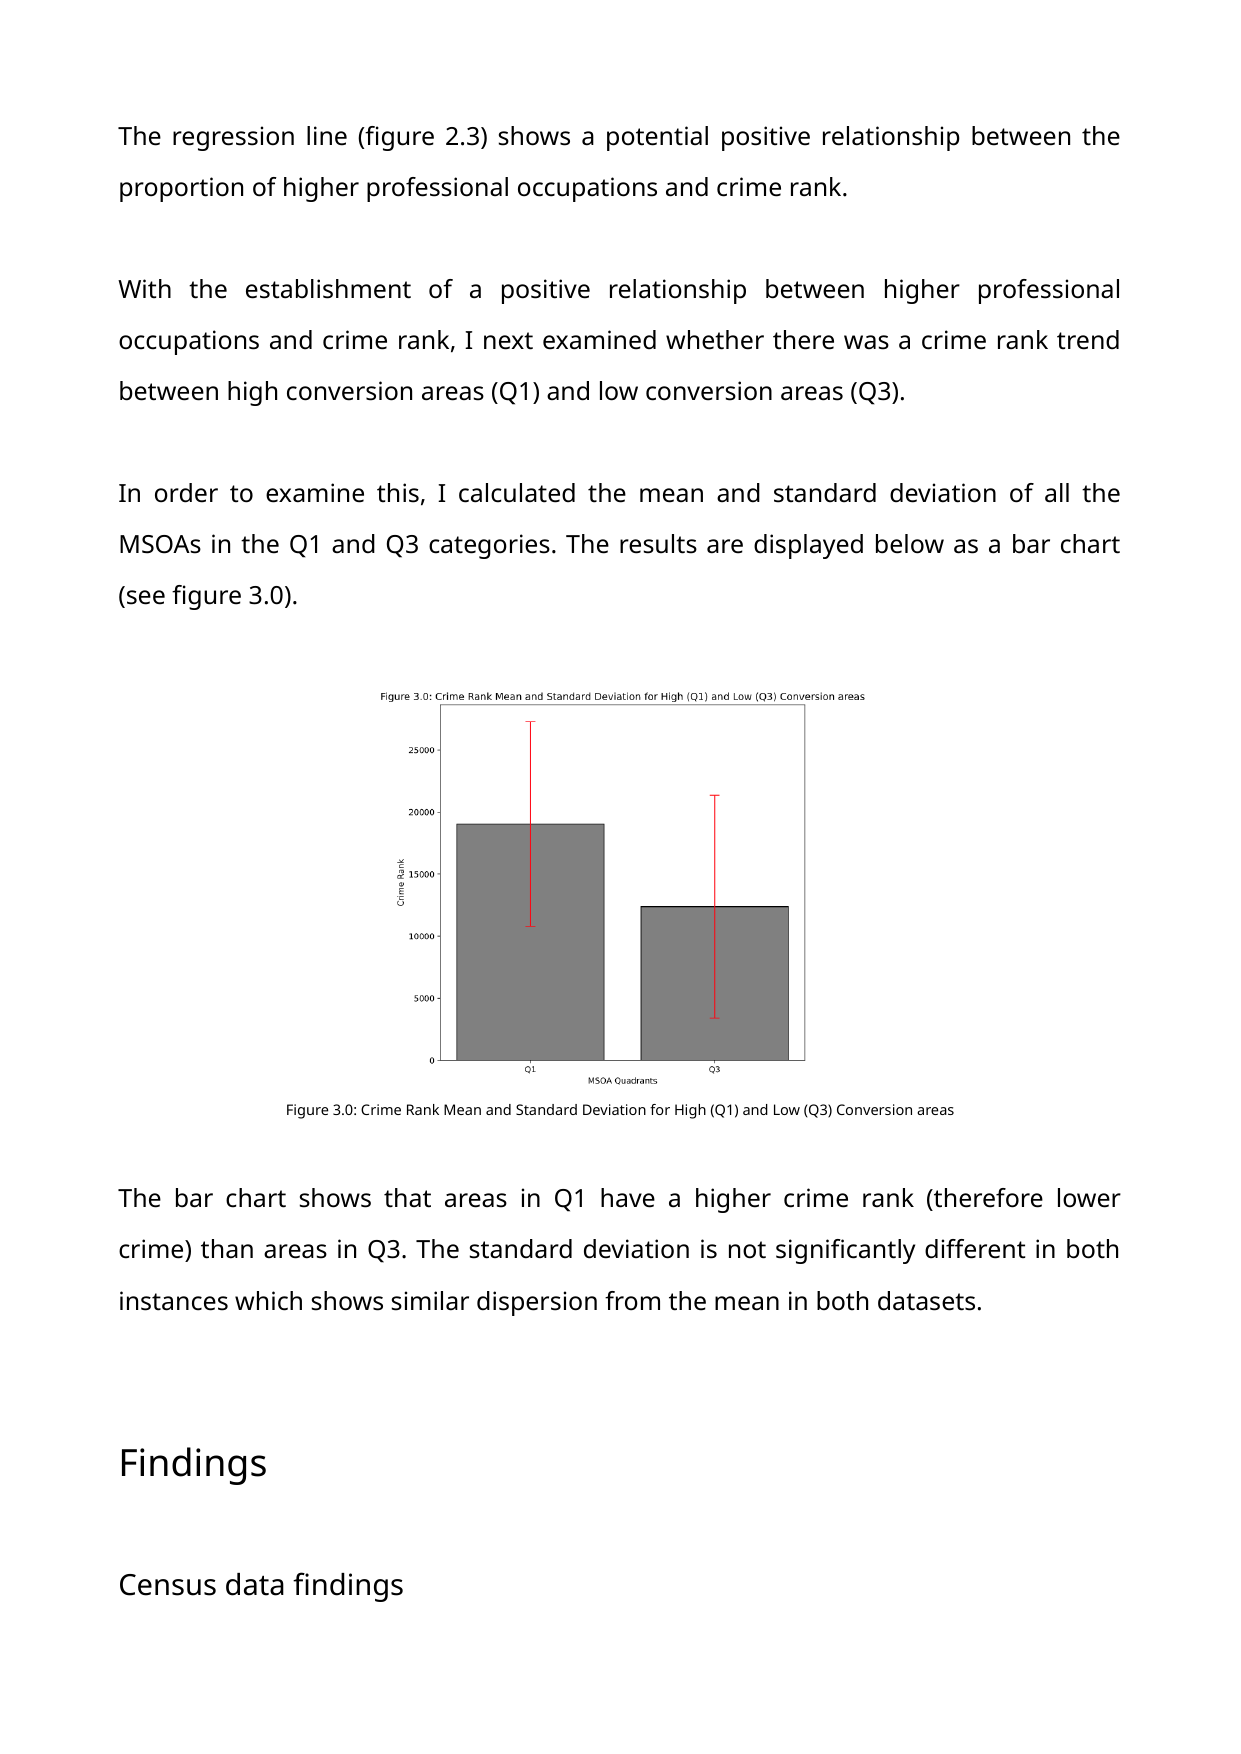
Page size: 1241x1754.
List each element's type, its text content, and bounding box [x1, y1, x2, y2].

text Census data findings [118, 1564, 1122, 1603]
text In order to examine this, I calculated the mean and standard deviation of all the MSOAs in the Q1 and Q3 categories. The results are displayed below as a bar chart (see figure 3.0). [118, 475, 1122, 612]
text The bar chart shows that areas in Q1 have a higher crime rank (therefore lower crime) than areas in Q3. The standard deviation is not significantly different in both instances which shows similar dispersion from the mean in both datasets. [118, 1181, 1122, 1317]
text The regression line (figure 2.3) shows a potential positive relationship between the proportion of higher professional occupations and crime rank. [118, 118, 1122, 203]
picture [360, 679, 880, 1091]
text Findings [118, 1436, 1122, 1487]
text Figure 3.0: Crime Rank Mean and Standard Deviation for High (Q1) and Low (Q3) Conversion areas [118, 679, 1122, 1120]
text With the establishment of a positive relationship between higher professional occupations and crime rank, I next examined whether there was a crime rank trend between high conversion areas (Q1) and low conversion areas (Q3). [118, 271, 1122, 407]
